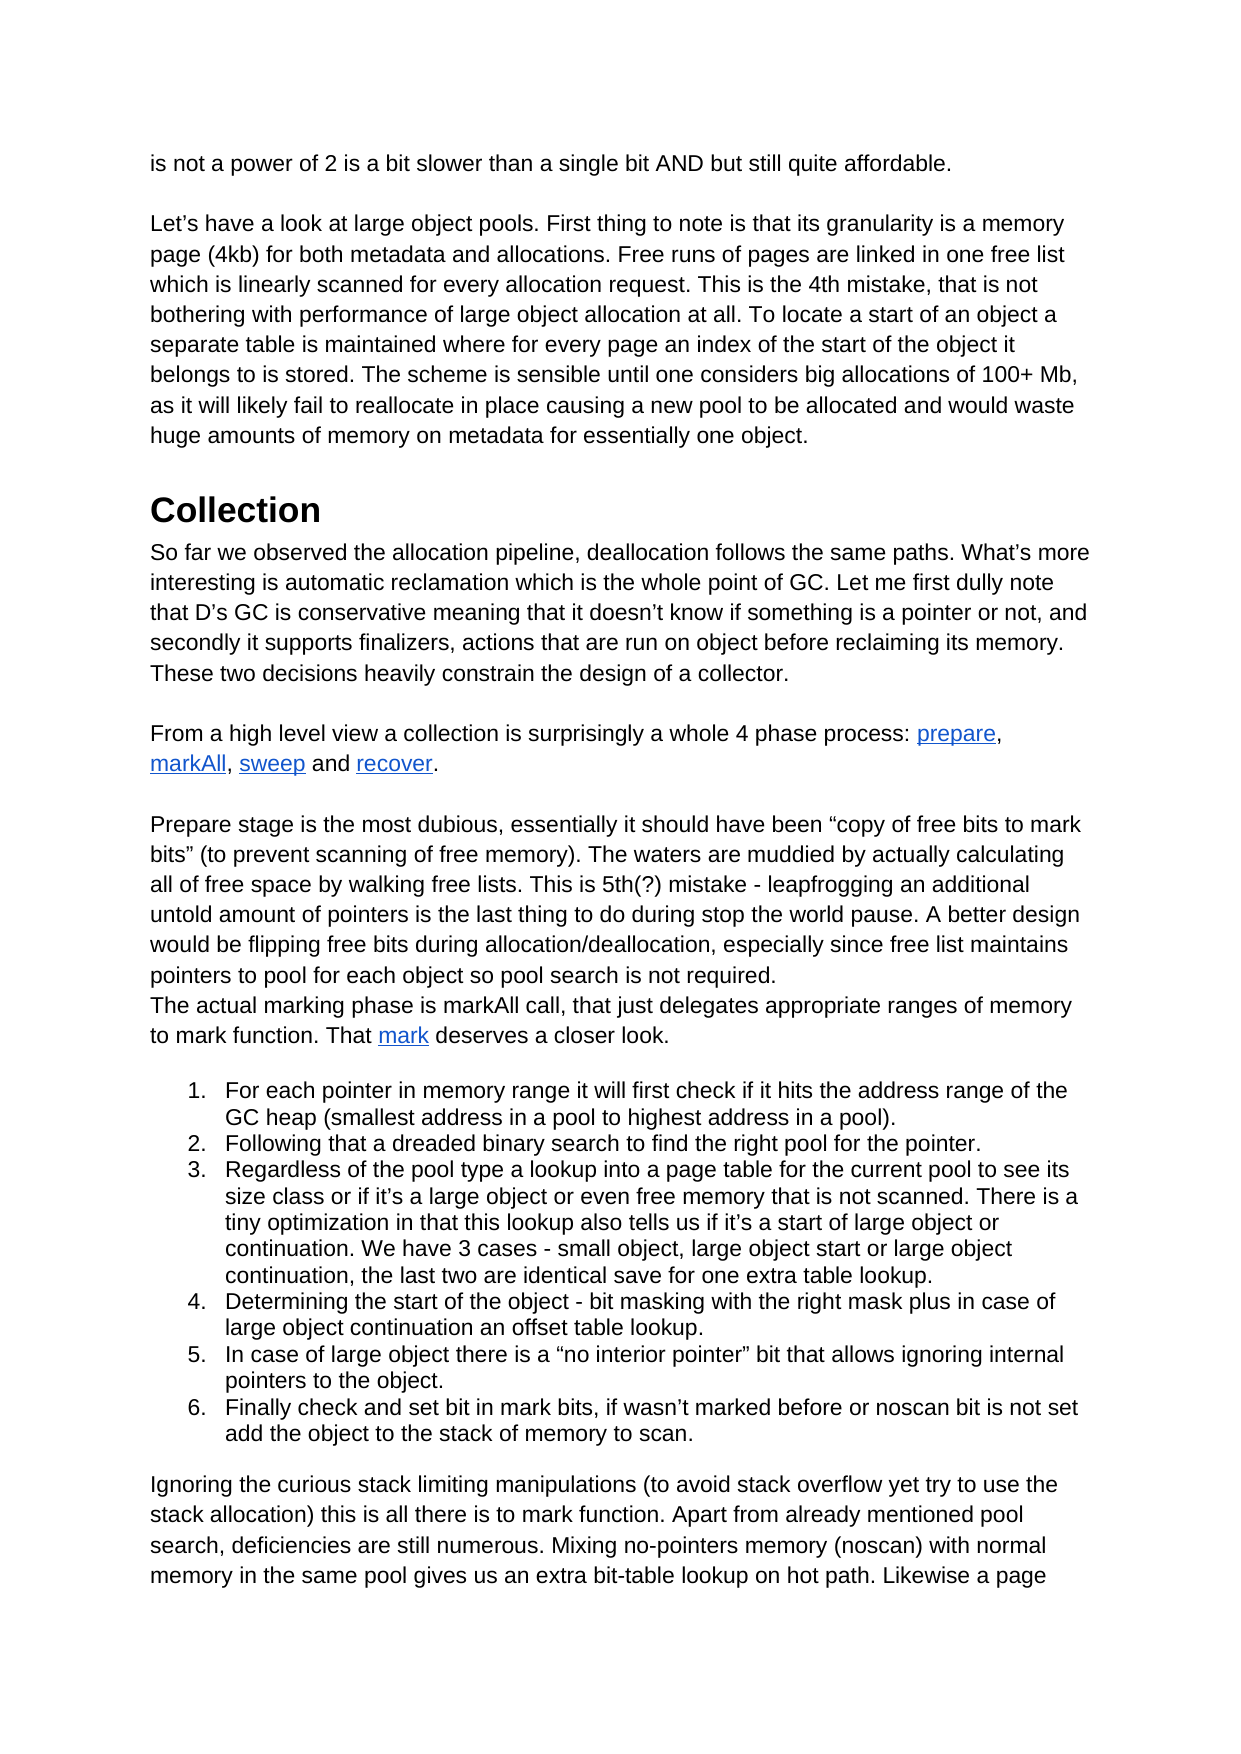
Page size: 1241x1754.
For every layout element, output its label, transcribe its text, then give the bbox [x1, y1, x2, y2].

text Let’s have a look at large object pools. First thing to note is that its granularity is a memory page (4kb) for both metadata and allocations. Free runs of pages are linked in one free list which is linearly scanned for every allocation request. This is the 4th mistake, that is not bothering with performance of large object allocation at all. To locate a start of an object a separate table is maintained where for every page an index of the start of the object it belongs to is stored. The scheme is sensible until one considers big allocations of 100+ Mb, as it will likely fail to reallocate in place causing a new pool to be allocated and would waste huge amounts of memory on metadata for essentially one object. [150, 210, 1090, 448]
list Following that a dreaded binary search to find the right pool for the pointer. [187, 1130, 1090, 1156]
text Ignoring the curious stack limiting manipulations (to avoid stack overflow yet try to use the stack allocation) this is all there is to mark function. Apart from already mentioned pool search, deficiencies are still numerous. Mixing no-pointers memory (noscan) with normal memory in the same pool gives us an extra bit-table lookup on hot path. Likewise a page [150, 1471, 1090, 1588]
text The actual marking phase is markAll call, that just delegates appropriate ranges of memory to mark function. That mark deserves a closer look. [150, 992, 1090, 1048]
subtitle Collection [150, 489, 1090, 530]
text Prepare stage is the most dubious, essentially it should have been “copy of free bits to mark bits” (to prevent scanning of free memory). The waters are muddied by actually calculating all of free space by walking free lists. This is 5th(?) mistake - leapfrogging an additional untold amount of pointers is the last thing to do during stop the world pause. A better design would be flipping free bits during allocation/deallocation, especially since free list maintains pointers to pool for each object so pool search is not required. [150, 811, 1090, 988]
list For each pointer in memory range it will first check if it hits the address range of the GC heap (smallest address in a pool to highest address in a pool). [187, 1077, 1090, 1130]
list Determining the start of the object - bit masking with the right mask plus in case of large object continuation an offset table lookup. [187, 1288, 1090, 1341]
list In case of large object there is a “no interior pointer” bit that allows ignoring internal pointers to the object. [187, 1341, 1090, 1393]
list Regardless of the pool type a lookup into a page table for the current pool to see its size class or if it’s a large object or even free memory that is not scanned. There is a tiny optimization in that this lookup also tells us if it’s a start of large object or continuation. We have 3 cases - small object, large object start or large object continuation, the last two are identical save for one extra table lookup. [187, 1156, 1090, 1288]
text From a high level view a collection is surprisingly a whole 4 phase process: prepare, markAll, sweep and recover. [150, 720, 1090, 776]
text is not a power of 2 is a bit slower than a single bit AND but still quite affordable. [150, 150, 1090, 176]
text So far we observed the allocation pipeline, deallocation follows the same paths. What’s more interesting is automatic reclamation which is the whole point of GC. Let me first dully note that D’s GC is conservative meaning that it doesn’t know if something is a pointer or not, and secondly it supports finalizers, actions that are run on object before reclaiming its memory. These two decisions heavily constrain the design of a collector. [150, 539, 1090, 686]
list Finally check and set bit in mark bits, if wasn’t marked before or noscan bit is not set add the object to the stack of memory to scan. [187, 1393, 1090, 1446]
